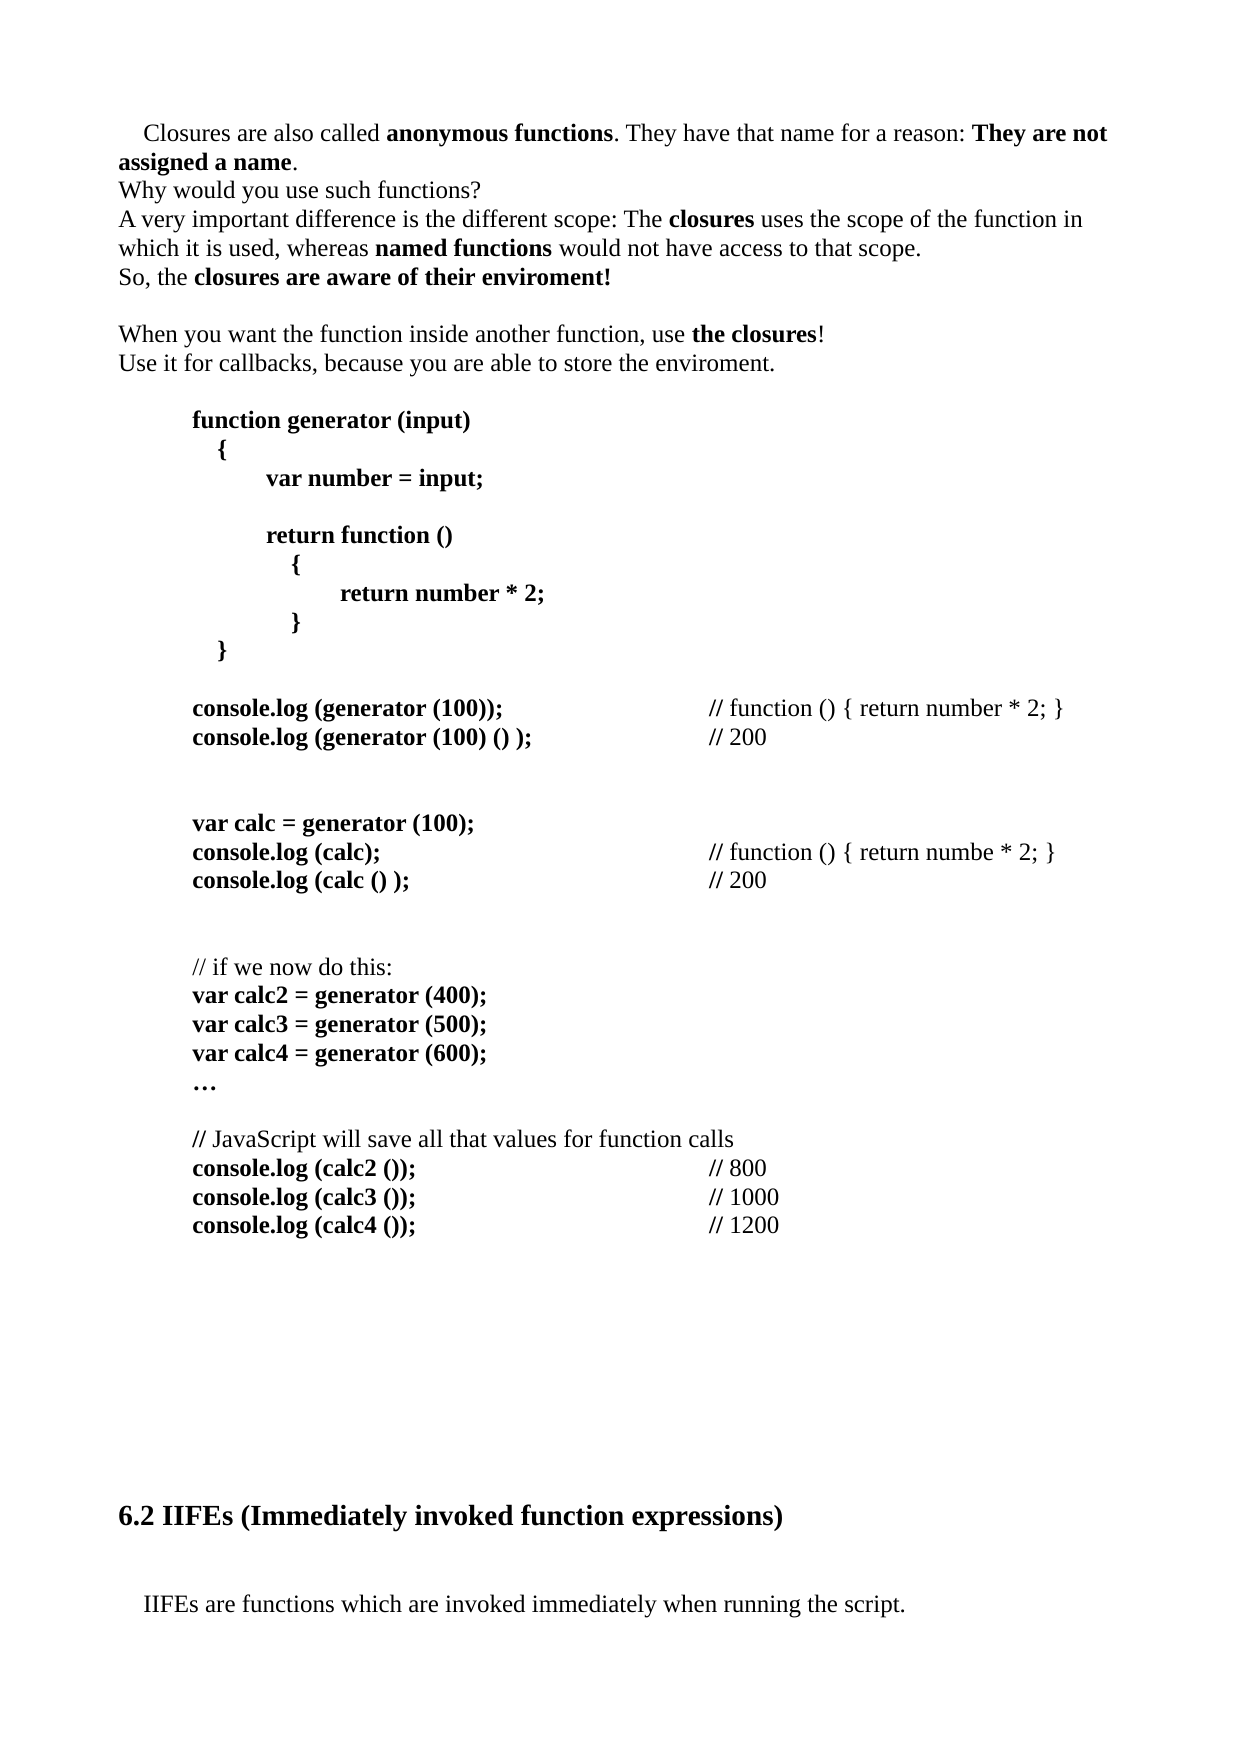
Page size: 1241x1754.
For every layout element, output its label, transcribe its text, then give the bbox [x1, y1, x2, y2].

text console.log (calc3 ()); // 1000 [118, 1182, 1122, 1211]
text } [118, 636, 1122, 664]
text { [118, 434, 1122, 463]
text { [118, 549, 1122, 578]
text var calc3 = generator (500); [118, 1009, 1122, 1038]
text return function () [118, 521, 1122, 549]
text // if we now do this: [118, 952, 1122, 981]
text var calc2 = generator (400); [118, 981, 1122, 1009]
text … [118, 1067, 1122, 1096]
text console.log (calc2 ()); // 800 [118, 1153, 1122, 1182]
text console.log (generator (100) () ); // 200 [118, 722, 1122, 751]
text var calc = generator (100); [118, 808, 1122, 837]
text IIFEs are functions which are invoked immediately when running the script. [118, 1589, 1122, 1618]
text A very important difference is the different scope: The closures uses the scope of the function in which it is used, whereas named functions would not have access to that scope. [118, 204, 1122, 262]
text console.log (generator (100)); // function () { return number * 2; } [118, 693, 1122, 722]
text return number * 2; [118, 578, 1122, 607]
text var number = input; [118, 463, 1122, 492]
text Use it for callbacks, because you are able to store the enviroment. [118, 348, 1122, 377]
text console.log (calc); // function () { return numbe * 2; } [118, 837, 1122, 866]
text var calc4 = generator (600); [118, 1038, 1122, 1067]
text When you want the function inside another function, use the closures! [118, 319, 1122, 348]
text function generator (input) [118, 406, 1122, 434]
text console.log (calc () ); // 200 [118, 866, 1122, 894]
text So, the closures are aware of their enviroment! [118, 262, 1122, 291]
text Closures are also called anonymous functions. They have that name for a reason: They are not assigned a name. [118, 118, 1122, 176]
text 6.2 IIFEs (Immediately invoked function expressions) [118, 1498, 1122, 1532]
text // JavaScript will save all that values for function calls [118, 1124, 1122, 1153]
text console.log (calc4 ()); // 1200 [118, 1211, 1122, 1239]
text Why would you use such functions? [118, 176, 1122, 204]
text } [118, 607, 1122, 636]
